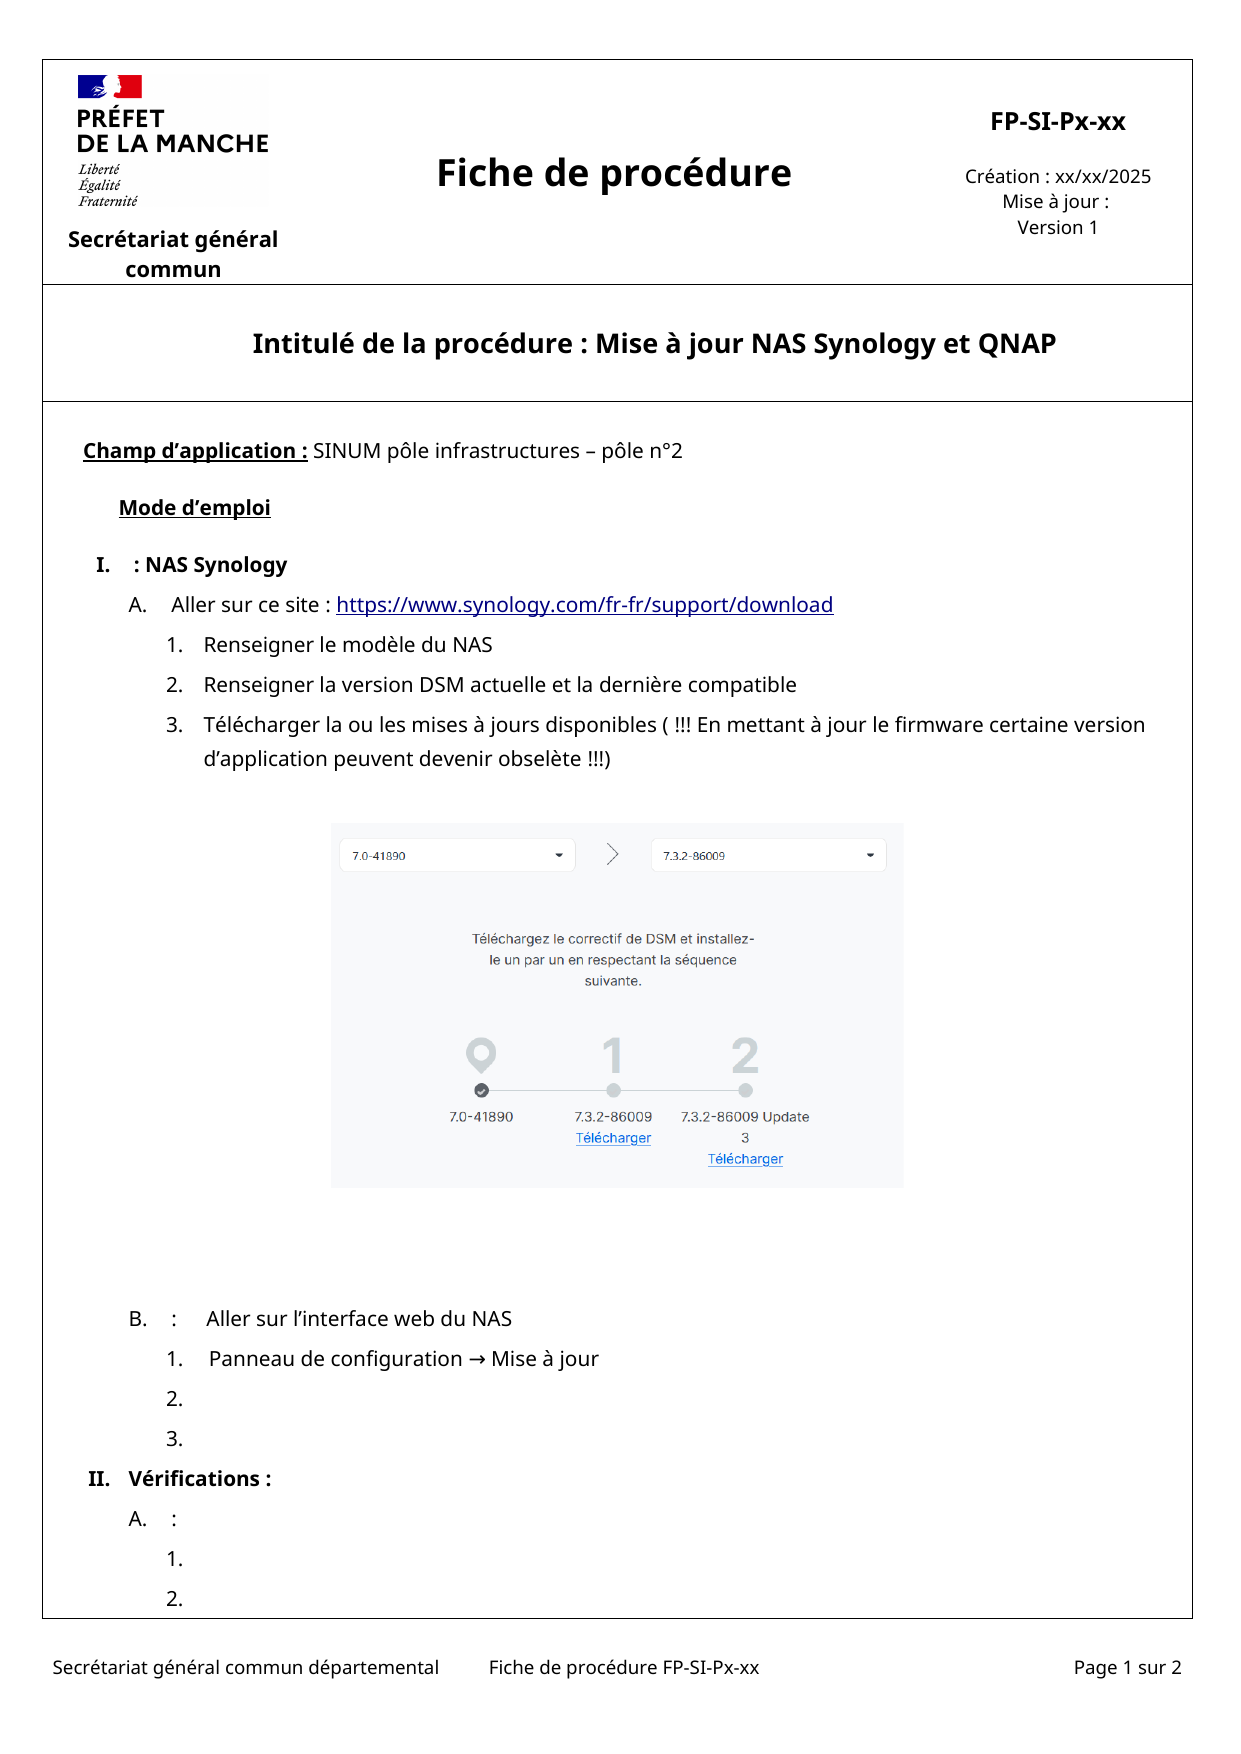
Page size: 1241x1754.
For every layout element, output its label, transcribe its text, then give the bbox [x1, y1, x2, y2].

table_header Secrétariat général commun [43, 60, 304, 284]
table_header Fiche de procédure [305, 60, 923, 284]
picture [331, 823, 904, 1188]
table_cell Champ d’application : SINUM pôle infrastructures – pôle n°2 Mode d’emploi : NAS Synology Aller sur ce site : https://www.synology.com/fr-fr/support/download Renseigner le modèle du NAS Renseigner la version DSM actuelle et la dernière compatible Télécharger la ou les mises à jours disponibles ( !!! En mettant à jour le firmware certaine version d’application peuvent devenir obselète !!!) : Aller sur l’interface web du NAS Panneau de configuration → Mise à jour Vérifications : : : Support d’enregistrement S:\SIDSIC-Technique\... [43, 402, 1192, 1618]
table_cell Intitulé de la procédure : Mise à jour NAS Synology et QNAP [43, 285, 1192, 401]
picture [77, 74, 269, 207]
table_header FP-SI-Px-xx Création : xx/xx/2025 Mise à jour : Version 1 [924, 60, 1192, 284]
